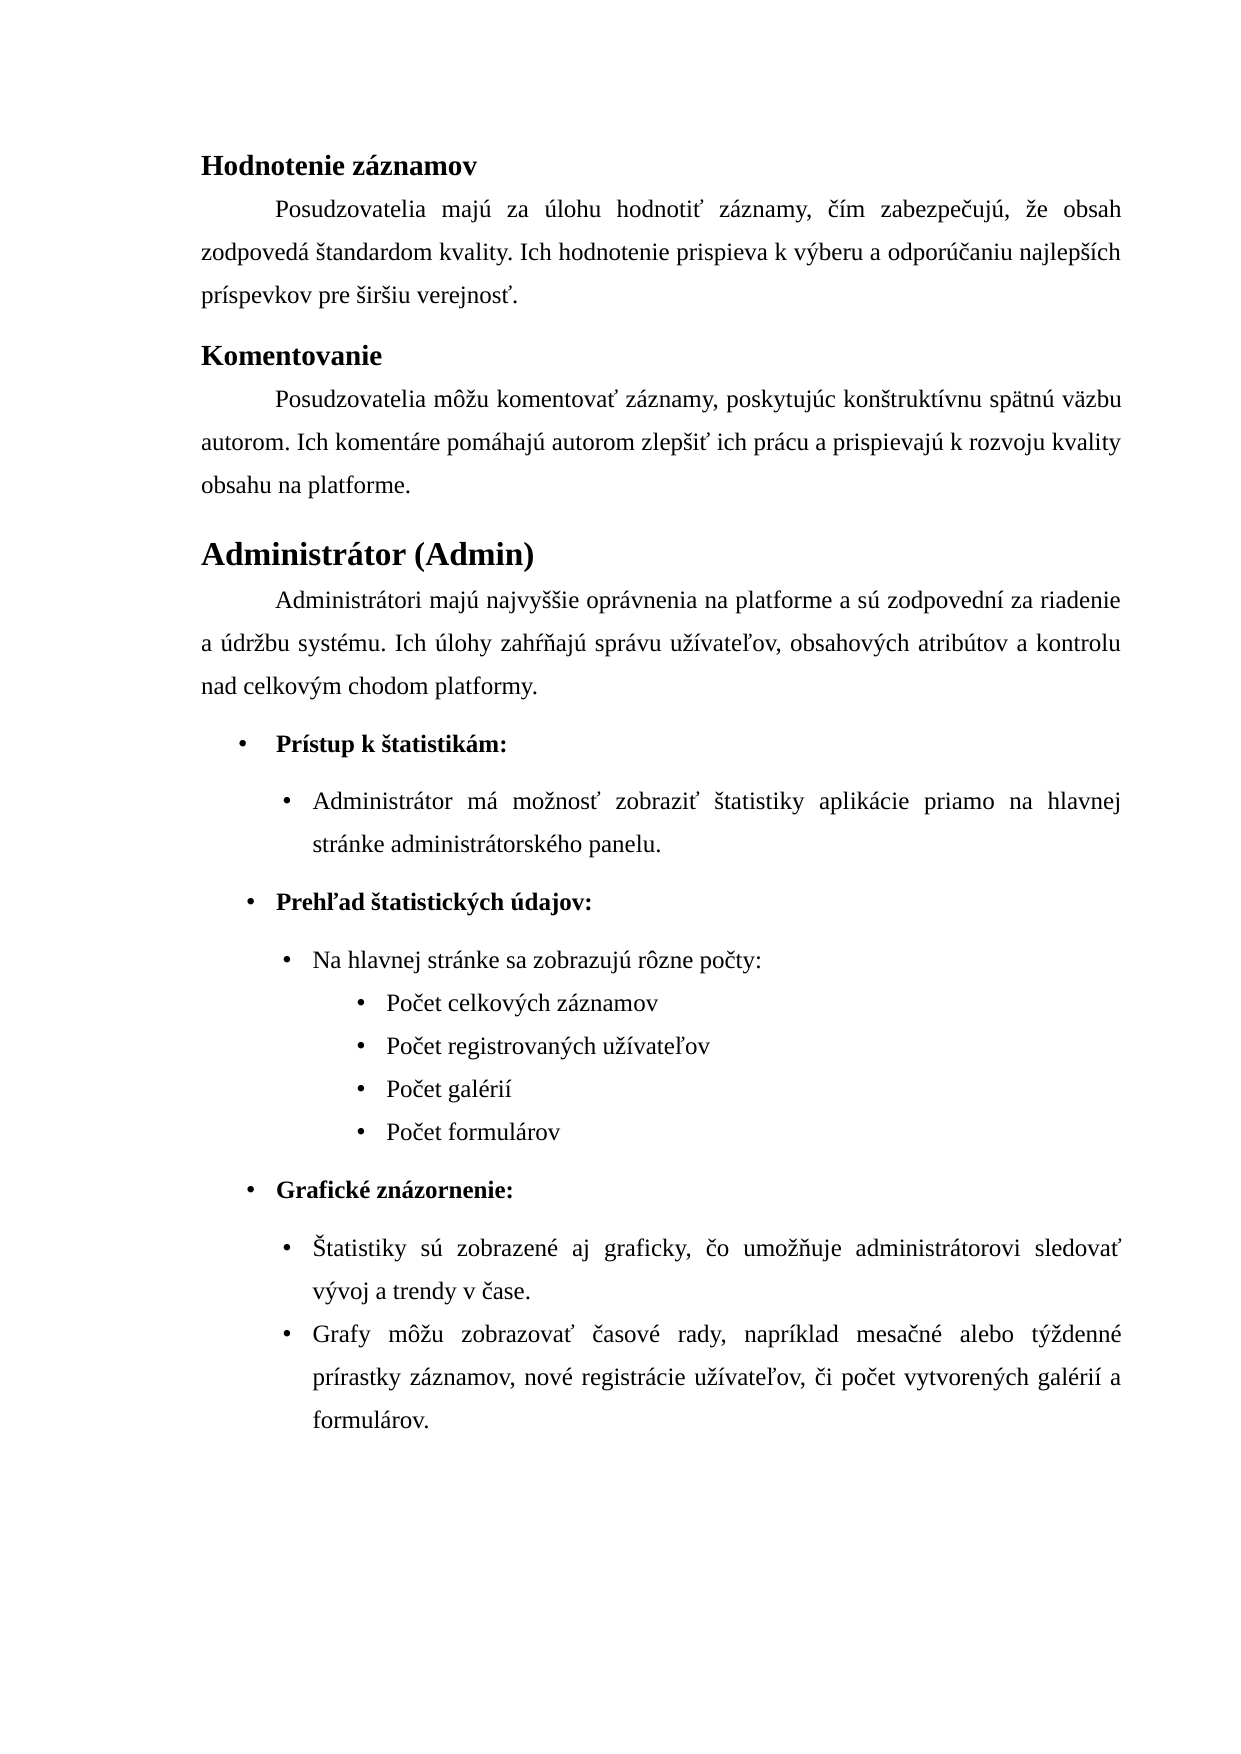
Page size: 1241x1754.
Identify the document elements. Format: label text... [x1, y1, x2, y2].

list Administrátor má možnosť zobraziť štatistiky aplikácie priamo na hlavnej stránke administrátorského panelu. [283, 786, 1122, 858]
list Grafy môžu zobrazovať časové rady, napríklad mesačné alebo týždenné prírastky záznamov, nové registrácie užívateľov, či počet vytvorených galérií a formulárov. [283, 1319, 1122, 1434]
subtitle Komentovanie [201, 338, 1122, 371]
subtitle Hodnotenie záznamov [201, 148, 1122, 181]
list Grafické znázornenie: [246, 1175, 1122, 1204]
text Posudzovatelia môžu komentovať záznamy, poskytujúc konštruktívnu spätnú väzbu autorom. Ich komentáre pomáhajú autorom zlepšiť ich prácu a prispievajú k rozvoju kvality obsahu na platforme. [201, 384, 1122, 499]
list Počet formulárov [357, 1117, 1122, 1146]
list Počet celkových záznamov [357, 988, 1122, 1017]
text Posudzovatelia majú za úlohu hodnotiť záznamy, čím zabezpečujú, že obsah zodpovedá štandardom kvality. Ich hodnotenie prispieva k výberu a odporúčaniu najlepších príspevkov pre širšiu verejnosť. [201, 194, 1122, 309]
list Na hlavnej stránke sa zobrazujú rôzne počty: [283, 945, 1122, 974]
text Administrátori majú najvyššie oprávnenia na platforme a sú zodpovední za riadenie a údržbu systému. Ich úlohy zahŕňajú správu užívateľov, obsahových atribútov a kontrolu nad celkovým chodom platformy. [201, 585, 1122, 700]
subtitle Administrátor (Admin) [201, 534, 1122, 572]
list Počet galérií [357, 1074, 1122, 1103]
list Štatistiky sú zobrazené aj graficky, čo umožňuje administrátorovi sledovať vývoj a trendy v čase. [283, 1233, 1122, 1305]
list Prístup k štatistikám: [238, 729, 1122, 757]
list Prehľad štatistických údajov: [246, 887, 1122, 916]
list Počet registrovaných užívateľov [357, 1031, 1122, 1060]
